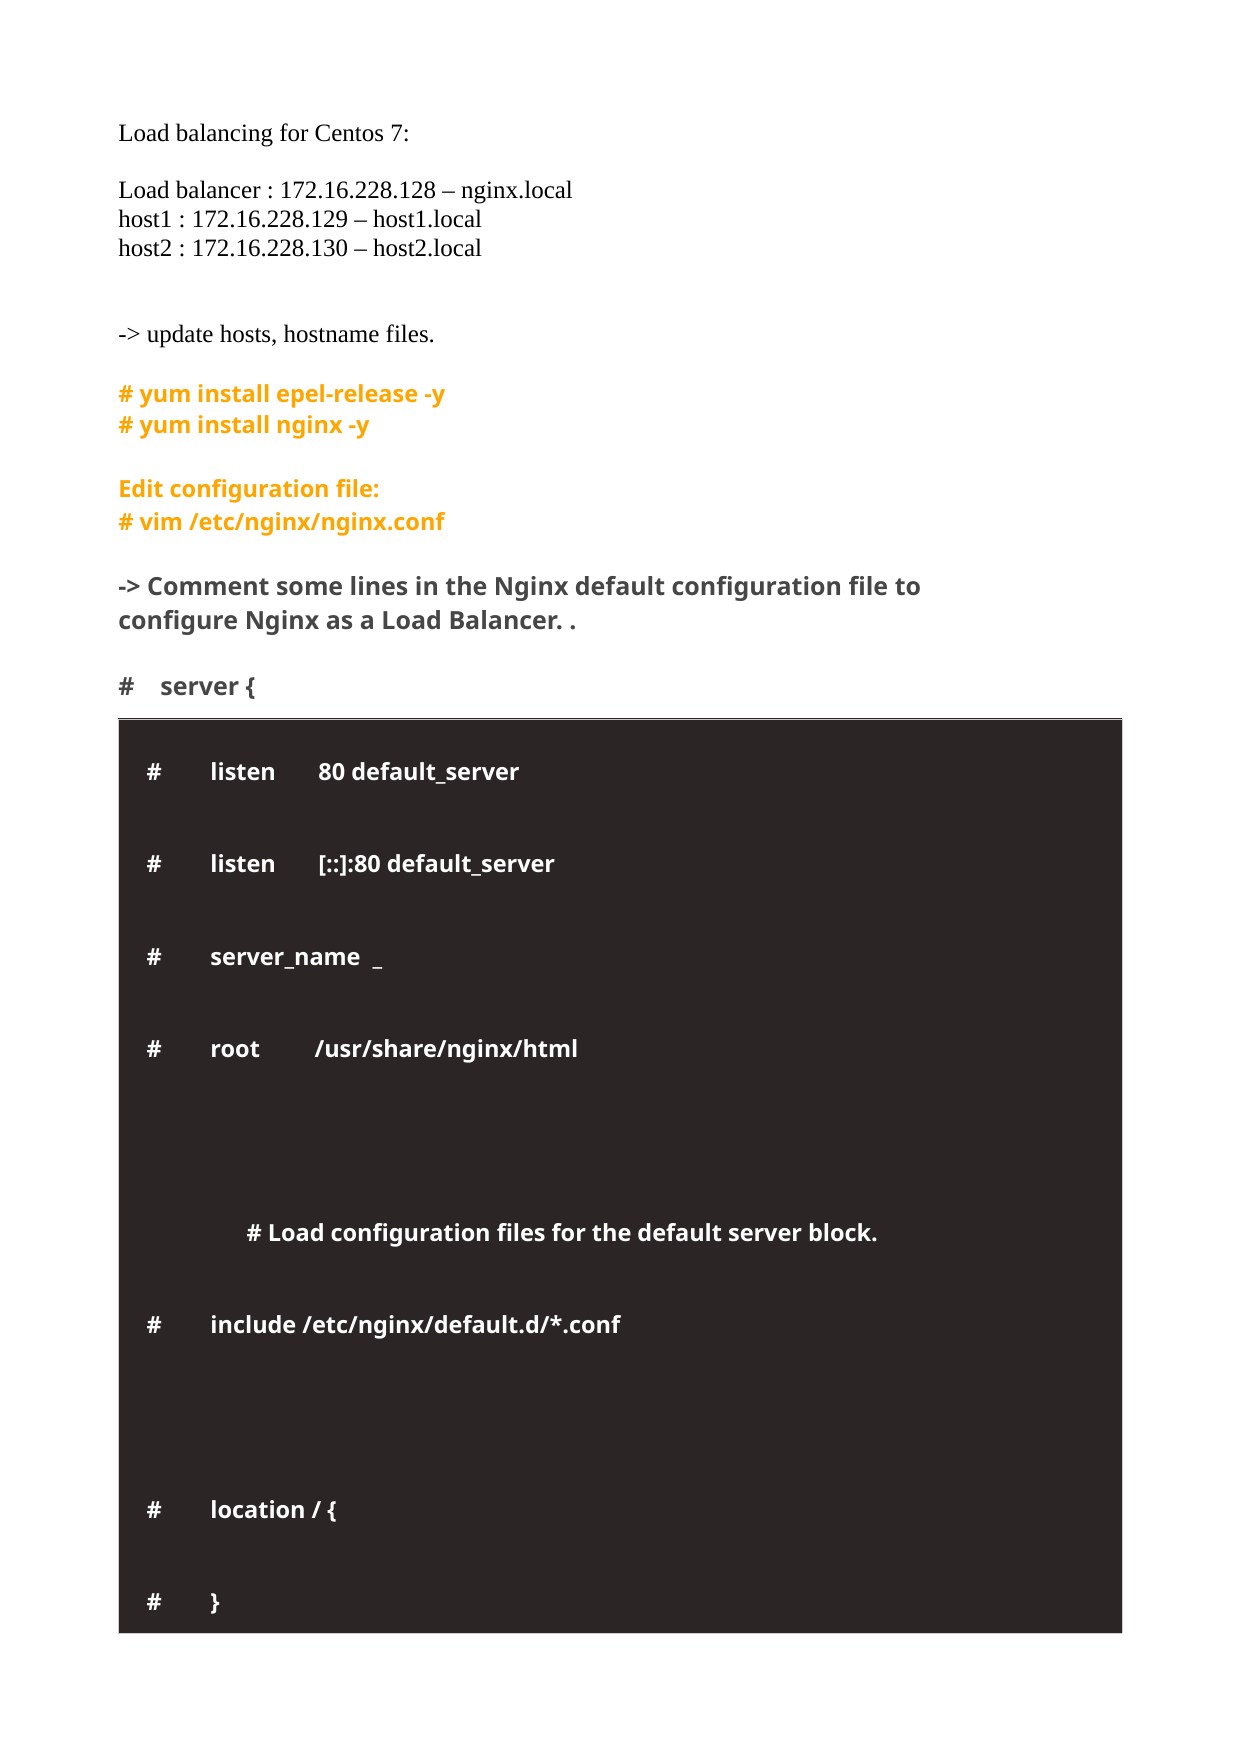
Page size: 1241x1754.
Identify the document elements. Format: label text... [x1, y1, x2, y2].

text -> update hosts, hostname files. [118, 319, 1122, 348]
text -> Comment some lines in the Nginx default configuration file to configure Nginx as a Load Balancer. . [118, 569, 1122, 637]
text # include /etc/nginx/default.d/*.conf [119, 1272, 1122, 1341]
text # Load configuration files for the default server block. [119, 1179, 1122, 1248]
text # vim /etc/nginx/nginx.conf [118, 505, 1122, 537]
text Load balancer : 172.16.228.128 – nginx.local [118, 176, 1122, 204]
text # listen 80 default_server [119, 720, 1122, 787]
text # yum install nginx -y [118, 409, 1122, 441]
text # listen [::]:80 default_server [119, 811, 1122, 879]
text # root /usr/share/nginx/html [119, 995, 1122, 1064]
text Load balancing for Centos 7: [118, 118, 1122, 147]
text host1 : 172.16.228.129 – host1.local [118, 204, 1122, 233]
text Edit configuration file: [118, 473, 1122, 505]
text host2 : 172.16.228.130 – host2.local [118, 233, 1122, 262]
text # } [119, 1548, 1122, 1633]
text # server_name _ [119, 903, 1122, 972]
text # location / { [119, 1456, 1122, 1525]
text # server { [118, 669, 1122, 703]
text # yum install epel-release -y [118, 377, 1122, 409]
